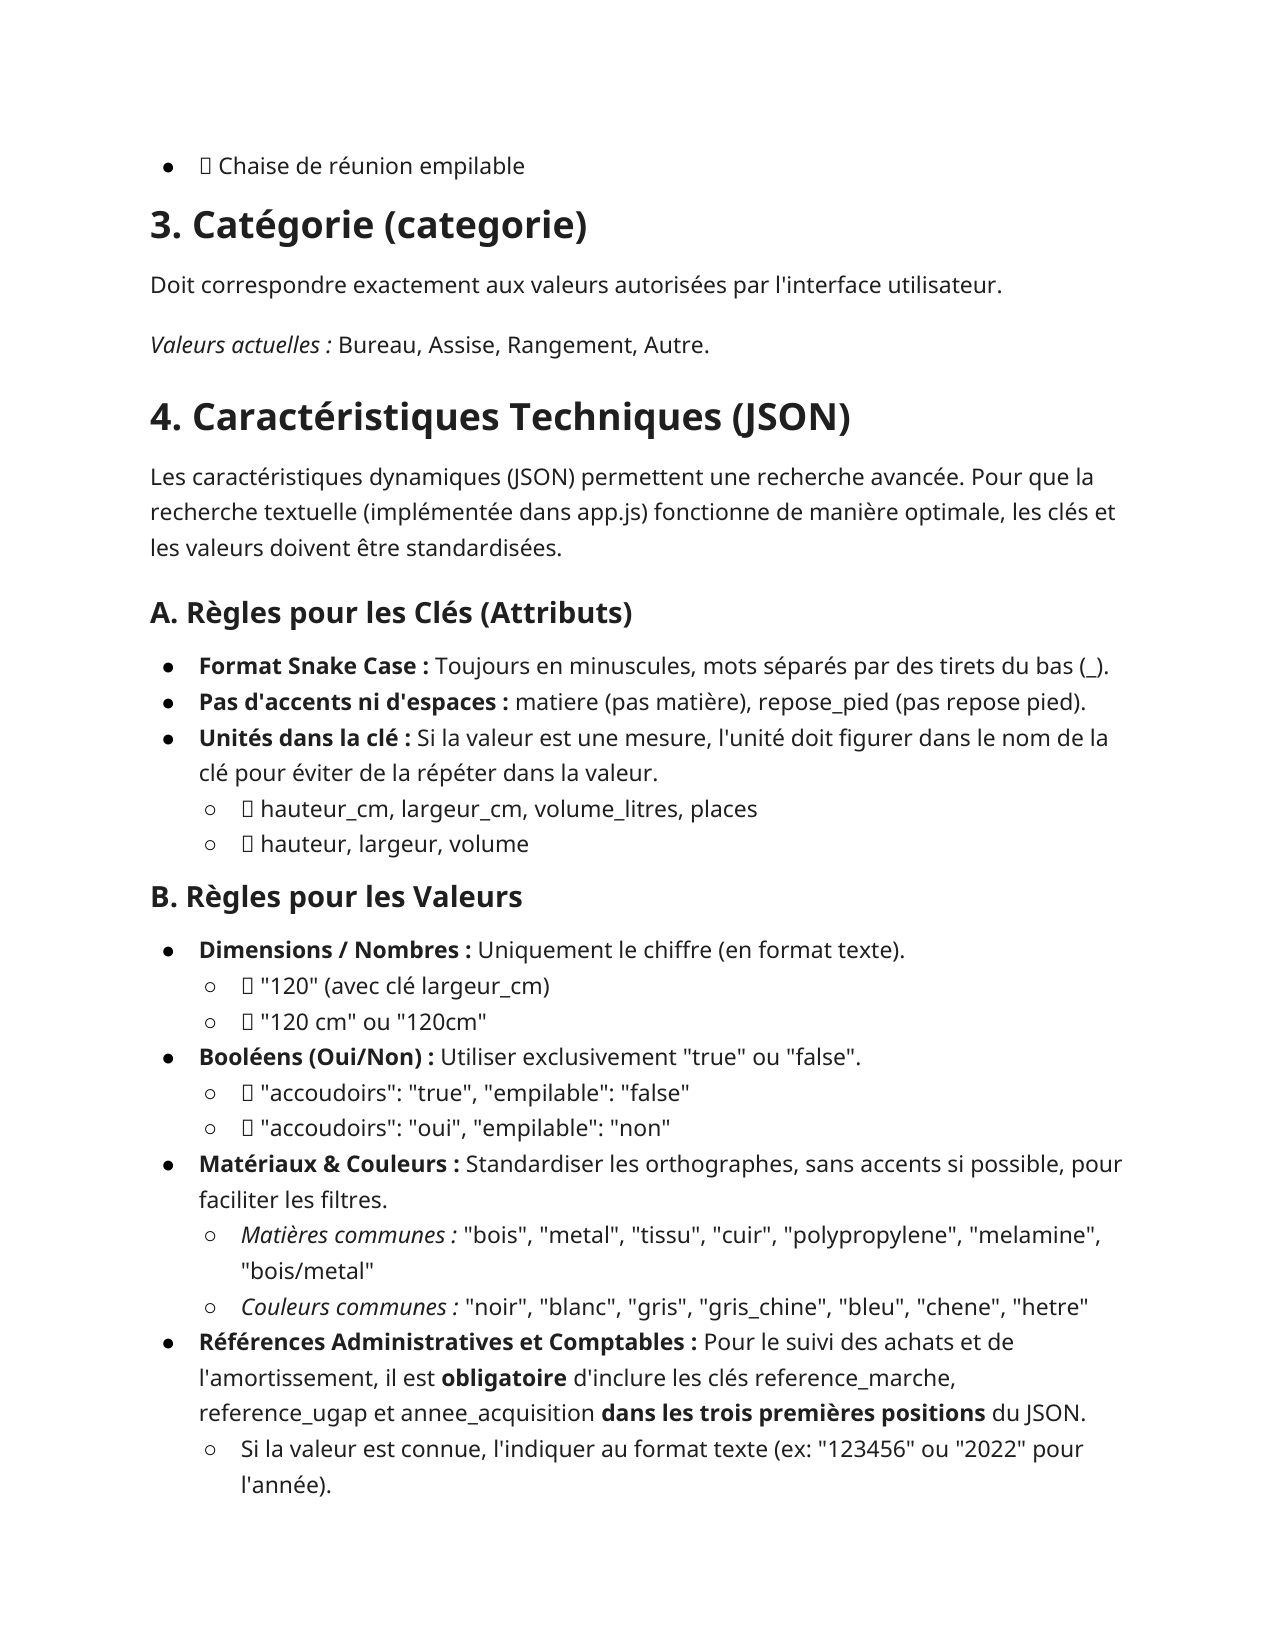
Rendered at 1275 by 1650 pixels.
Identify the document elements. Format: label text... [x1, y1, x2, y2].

list Matériaux & Couleurs : Standardiser les orthographes, sans accents si possible, pour faciliter les filtres. [161, 1148, 1125, 1215]
subtitle 3. Catégorie (categorie) [150, 198, 1125, 249]
list Booléens (Oui/Non) : Utiliser exclusivement "true" ou "false". [161, 1041, 1125, 1072]
subtitle A. Règles pour les Clés (Attributs) [150, 592, 1125, 632]
list Références Administratives et Comptables : Pour le suivi des achats et de l'amortissement, il est obligatoire d'inclure les clés reference_marche, reference_ugap et annee_acquisition dans les trois premières positions du JSON. [161, 1326, 1125, 1428]
list Matières communes : "bois", "metal", "tissu", "cuir", "polypropylene", "melamine", "bois/metal" [203, 1219, 1125, 1286]
list Format Snake Case : Toujours en minuscules, mots séparés par des tirets du bas (_). [161, 650, 1125, 681]
list ❌ hauteur, largeur, volume [203, 828, 1125, 859]
list Couleurs communes : "noir", "blanc", "gris", "gris_chine", "bleu", "chene", "hetre" [203, 1290, 1125, 1322]
list ✅ hauteur_cm, largeur_cm, volume_litres, places [203, 793, 1125, 824]
list Unités dans la clé : Si la valeur est une mesure, l'unité doit figurer dans le nom de la clé pour éviter de la répéter dans la valeur. [161, 721, 1125, 788]
list ✅ "accoudoirs": "true", "empilable": "false" [203, 1077, 1125, 1108]
list ❌ "120 cm" ou "120cm" [203, 1005, 1125, 1037]
text Valeurs actuelles : Bureau, Assise, Rangement, Autre. [150, 329, 1125, 361]
text Les caractéristiques dynamiques (JSON) permettent une recherche avancée. Pour que la recherche textuelle (implémentée dans app.js) fonctionne de manière optimale, les clés et les valeurs doivent être standardisées. [150, 461, 1125, 563]
list ✅ Chaise de réunion empilable [161, 150, 1125, 181]
list Dimensions / Nombres : Uniquement le chiffre (en format texte). [161, 934, 1125, 965]
subtitle B. Règles pour les Valeurs [150, 876, 1125, 916]
list ✅ "120" (avec clé largeur_cm) [203, 970, 1125, 1001]
subtitle 4. Caractéristiques Techniques (JSON) [150, 390, 1125, 441]
list Pas d'accents ni d'espaces : matiere (pas matière), repose_pied (pas repose pied). [161, 686, 1125, 717]
list Si la valeur est connue, l'indiquer au format texte (ex: "123456" ou "2022" pour l'année). [203, 1433, 1125, 1500]
list ❌ "accoudoirs": "oui", "empilable": "non" [203, 1112, 1125, 1143]
text Doit correspondre exactement aux valeurs autorisées par l'interface utilisateur. [150, 269, 1125, 300]
